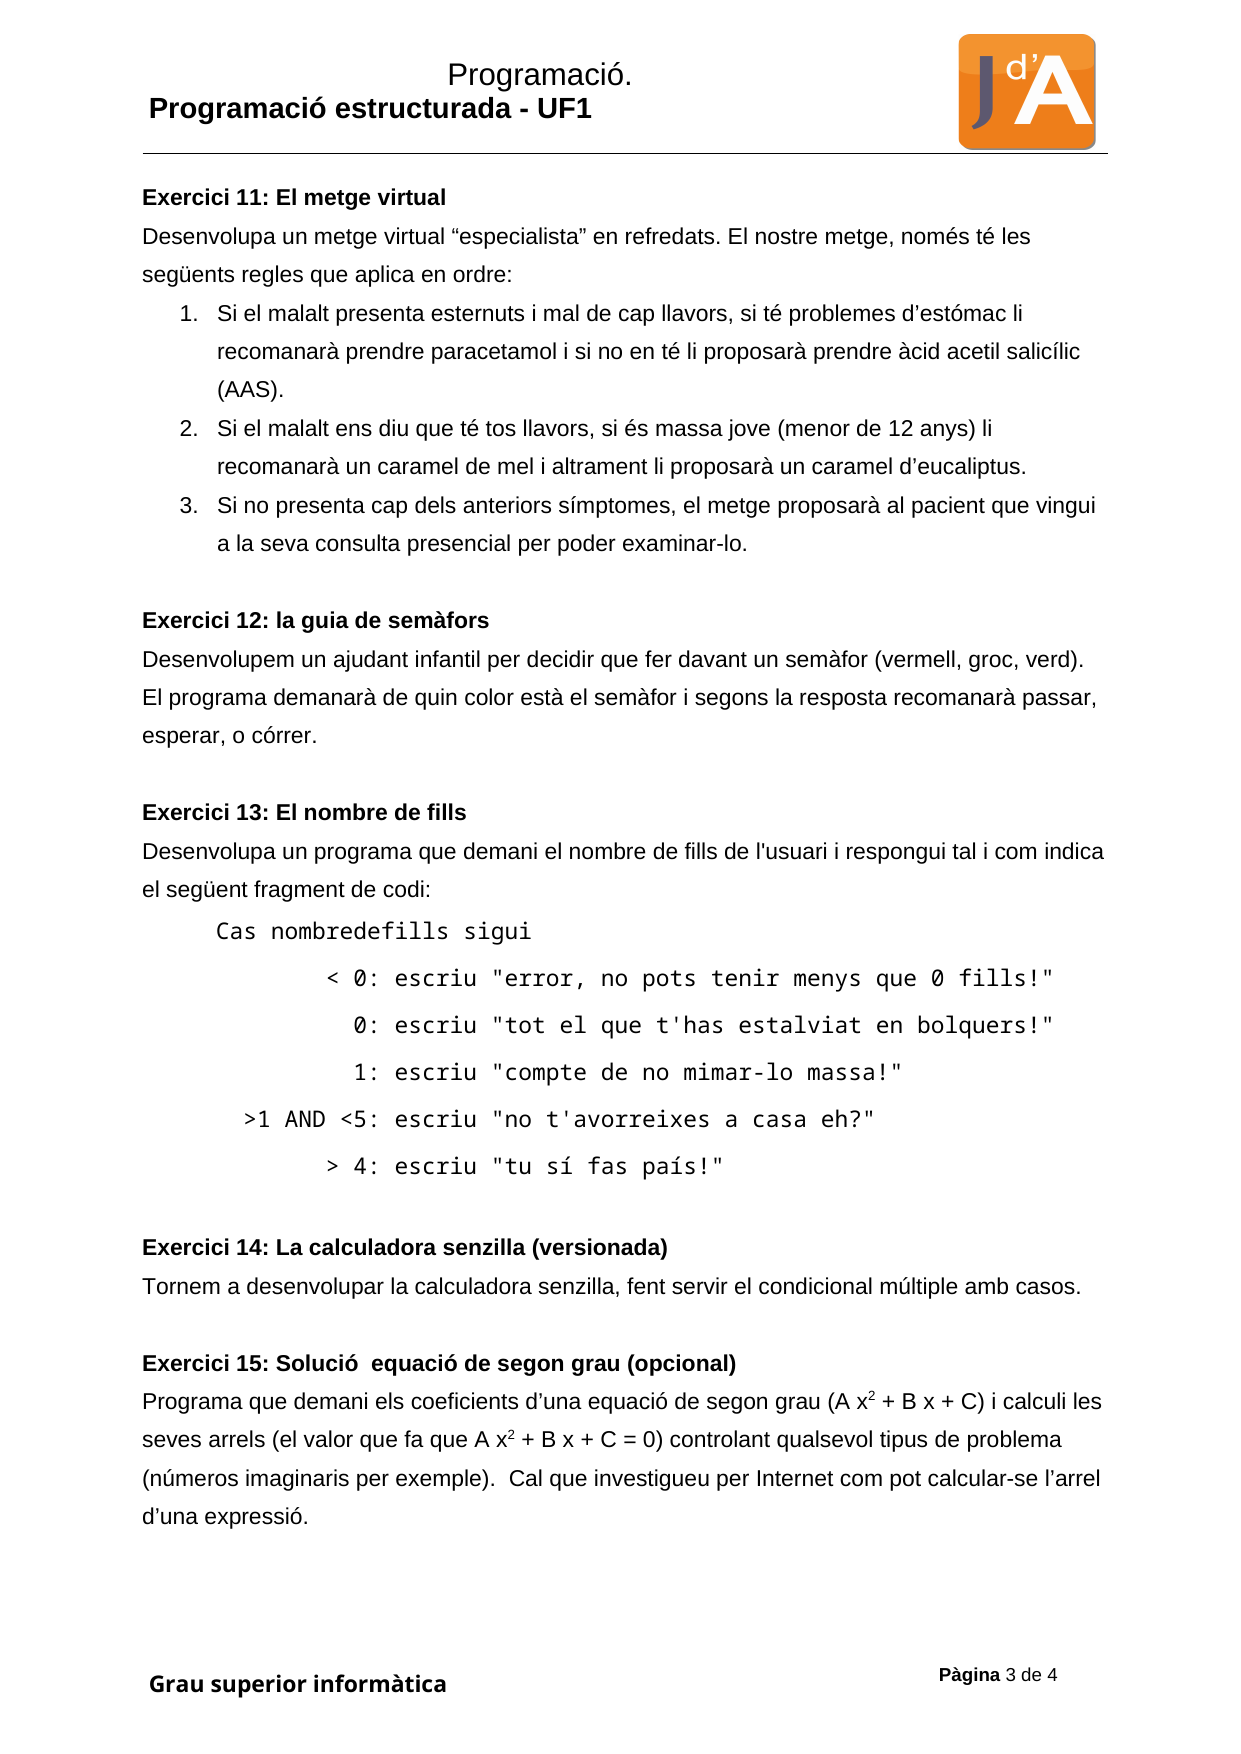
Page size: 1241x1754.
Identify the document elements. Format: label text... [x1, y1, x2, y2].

text > 4: escriu "tu sí fas país!" [216, 1150, 1107, 1181]
text Exercici 12: la guia de semàfors [142, 608, 1107, 633]
text Desenvolupem un ajudant infantil per decidir que fer davant un semàfor (vermell, groc, verd). El programa demanarà de quin color està el semàfor i segons la resposta recomanarà passar, esperar, o córrer. [142, 646, 1107, 749]
text < 0: escriu "error, no pots tenir menys que 0 fills!" [216, 962, 1107, 993]
text Cas nombredefills sigui [216, 915, 1107, 947]
text Desenvolupa un metge virtual “especialista” en refredats. El nostre metge, només té les següents regles que aplica en ordre: [142, 223, 1107, 287]
text Exercici 13: El nombre de fills [142, 800, 1107, 826]
text 1: escriu "compte de no mimar-lo massa!" [216, 1056, 1107, 1087]
text >1 AND <5: escriu "no t'avorreixes a casa eh?" [216, 1103, 1107, 1134]
list Si no presenta cap dels anteriors símptomes, el metge proposarà al pacient que vingui a la seva consulta presencial per poder examinar-lo. [179, 492, 1107, 557]
text Desenvolupa un programa que demani el nombre de fills de l'usuari i respongui tal i com indica el següent fragment de codi: [142, 838, 1107, 902]
list Si el malalt presenta esternuts i mal de cap llavors, si té problemes d’estómac li recomanarà prendre paracetamol i si no en té li proposarà prendre àcid acetil salicílic (AAS). [179, 300, 1107, 403]
text Tornem a desenvolupar la calculadora senzilla, fent servir el condicional múltiple amb casos. [142, 1273, 1107, 1299]
text Exercici 15: Solució equació de segon grau (opcional) [142, 1350, 1107, 1376]
list Si el malalt ens diu que té tos llavors, si és massa jove (menor de 12 anys) li recomanarà un caramel de mel i altrament li proposarà un caramel d’eucaliptus. [179, 416, 1107, 480]
text Programa que demani els coeficients d’una equació de segon grau (A x2 + B x + C) i calculi les seves arrels (el valor que fa que A x2 + B x + C = 0) controlant qualsevol tipus de problema (números imaginaris per exemple). Cal que investigueu per Internet com pot calcular-se l’arrel d’una expressió. [142, 1389, 1107, 1530]
text 0: escriu "tot el que t'has estalviat en bolquers!" [216, 1009, 1107, 1040]
text Exercici 14: La calculadora senzilla (versionada) [142, 1235, 1107, 1261]
picture [958, 34, 1096, 150]
text Exercici 11: El metge virtual [142, 185, 1107, 211]
